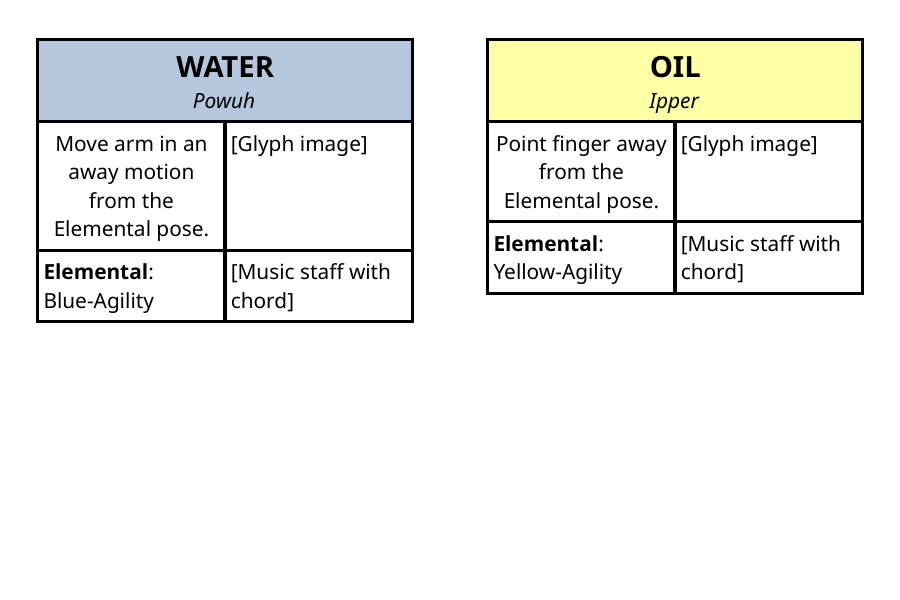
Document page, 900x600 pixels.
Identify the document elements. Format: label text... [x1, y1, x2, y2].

table_header WATER Powuh [39, 41, 411, 120]
table_cell Elemental: Yellow-Agility [489, 223, 673, 292]
table_cell Point finger away from the Elemental pose. [489, 123, 673, 220]
table_cell [Music staff with chord] [227, 252, 411, 320]
table_header OIL Ipper [489, 41, 861, 120]
table_cell [Glyph image] [227, 123, 411, 248]
table_cell Elemental: Blue-Agility [39, 252, 223, 320]
table_cell [Glyph image] [677, 123, 861, 220]
table_cell Move arm in an away motion from the Elemental pose. [39, 123, 223, 248]
table_cell [Music staff with chord] [677, 223, 861, 292]
